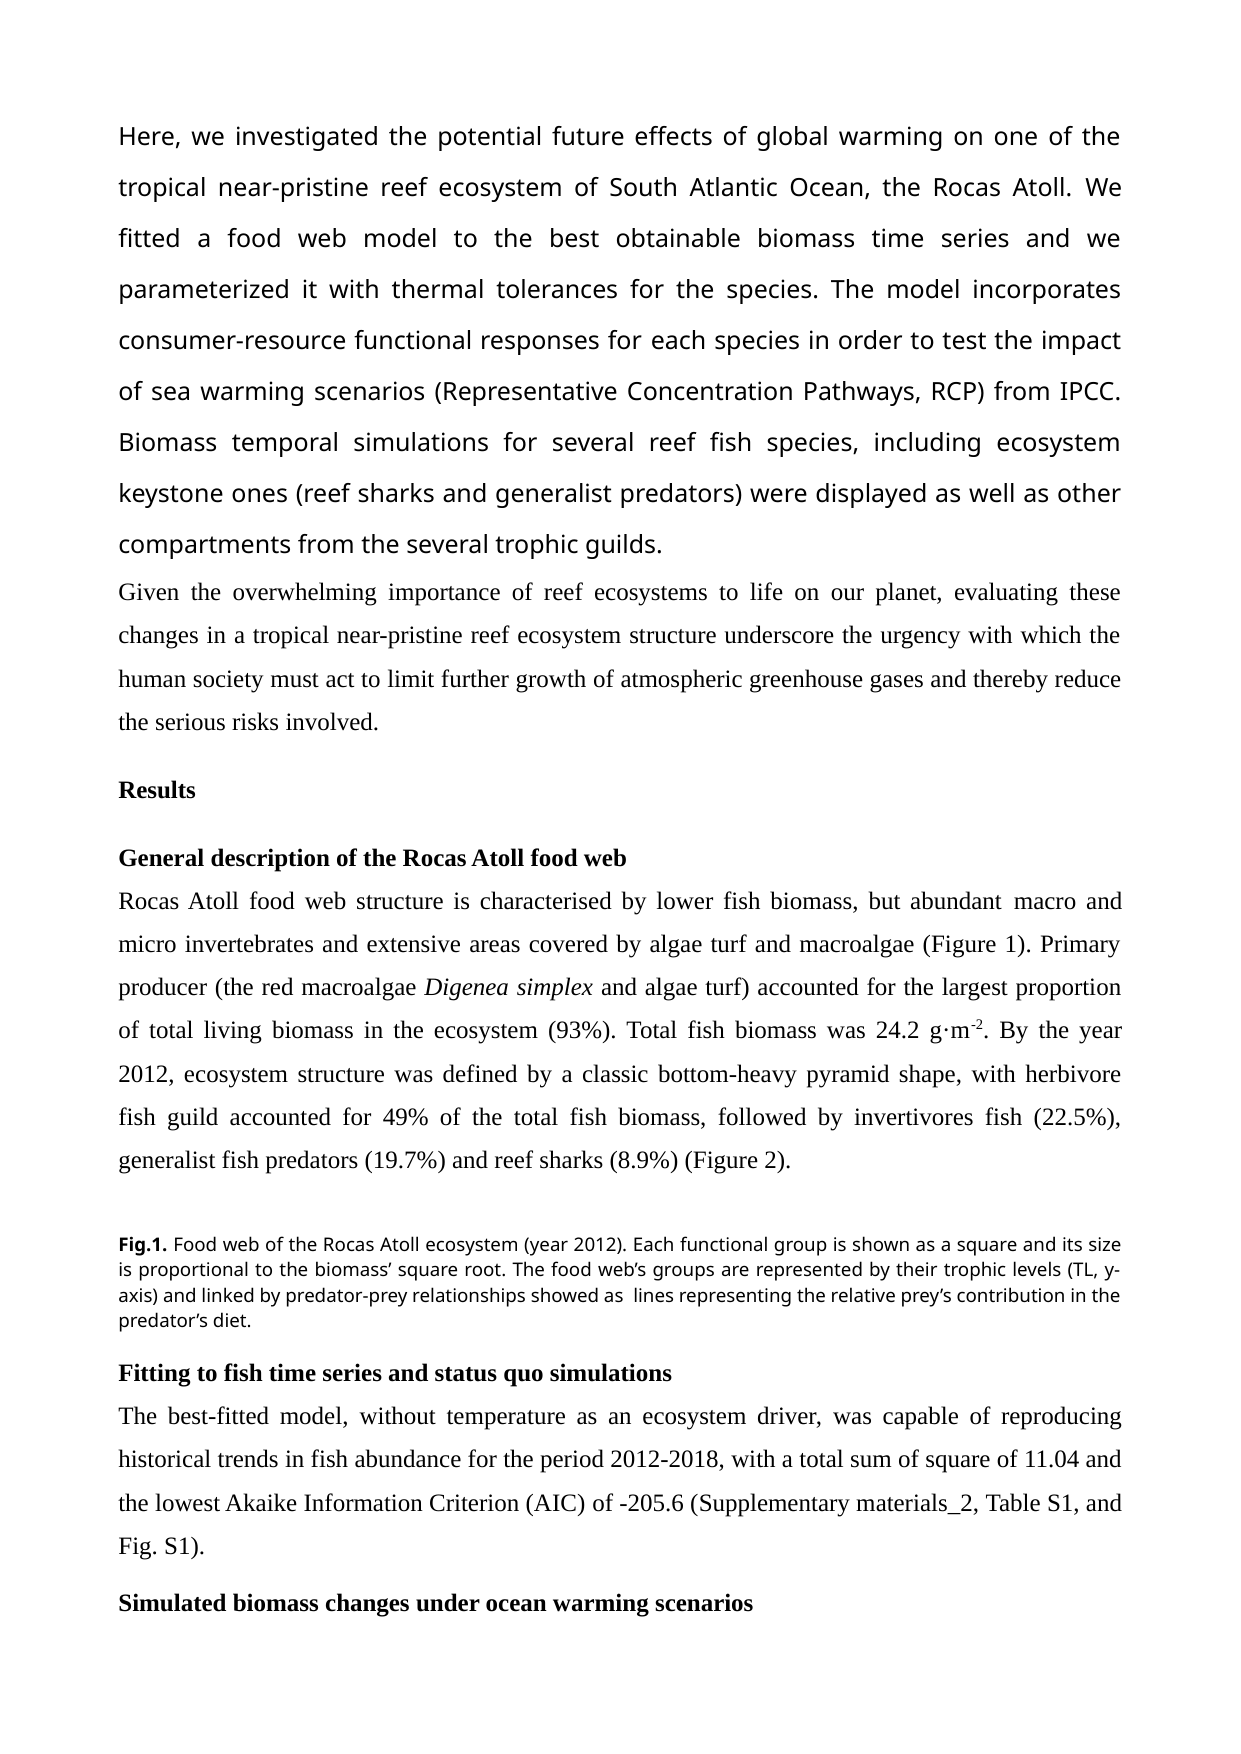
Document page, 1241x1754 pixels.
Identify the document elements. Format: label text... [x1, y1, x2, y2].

text The best-fitted model, without temperature as an ecosystem driver, was capable of reproducing historical trends in fish abundance for the period 2012-2018, with a total sum of square of 11.04 and the lowest Akaike Information Criterion (AIC) of -205.6 (Supplementary materials_2, Table S1, and Fig. S1). [118, 1401, 1122, 1559]
text Fig.1. Food web of the Rocas Atoll ecosystem (year 2012). Each functional group is shown as a square and its size is proportional to the biomass’ square root. The food web’s groups are represented by their trophic levels (TL, y-axis) and linked by predator-prey relationships showed as lines representing the relative prey’s contribution in the predator’s diet. [118, 1231, 1122, 1333]
text Fitting to fish time series and status quo simulations [118, 1358, 1122, 1387]
text Given the overwhelming importance of reef ecosystems to life on our planet, evaluating these changes in a tropical near-pristine reef ecosystem structure underscore the urgency with which the human society must act to limit further growth of atmospheric greenhouse gases and thereby reduce the serious risks involved. [118, 577, 1122, 736]
text Rocas Atoll food web structure is characterised by lower fish biomass, but abundant macro and micro invertebrates and extensive areas covered by algae turf and macroalgae (Figure 1). Primary producer (the red macroalgae Digenea simplex and algae turf) accounted for the largest proportion of total living biomass in the ecosystem (93%). Total fish biomass was 24.2 g·m-2. By the year 2012, ecosystem structure was defined by a classic bottom-heavy pyramid shape, with herbivore fish guild accounted for 49% of the total fish biomass, followed by invertivores fish (22.5%), generalist fish predators (19.7%) and reef sharks (8.9%) (Figure 2). [118, 886, 1122, 1174]
text Results [118, 775, 1122, 804]
text Simulated biomass changes under ocean warming scenarios [118, 1588, 1122, 1617]
text Here, we investigated the potential future effects of global warming on one of the tropical near-pristine reef ecosystem of South Atlantic Ocean, the Rocas Atoll. We fitted a food web model to the best obtainable biomass time series and we parameterized it with thermal tolerances for the species. The model incorporates consumer-resource functional responses for each species in order to test the impact of sea warming scenarios (Representative Concentration Pathways, RCP) from IPCC. Biomass temporal simulations for several reef fish species, including ecosystem keystone ones (reef sharks and generalist predators) were displayed as well as other compartments from the several trophic guilds. [118, 118, 1122, 561]
text General description of the Rocas Atoll food web [118, 843, 1122, 872]
